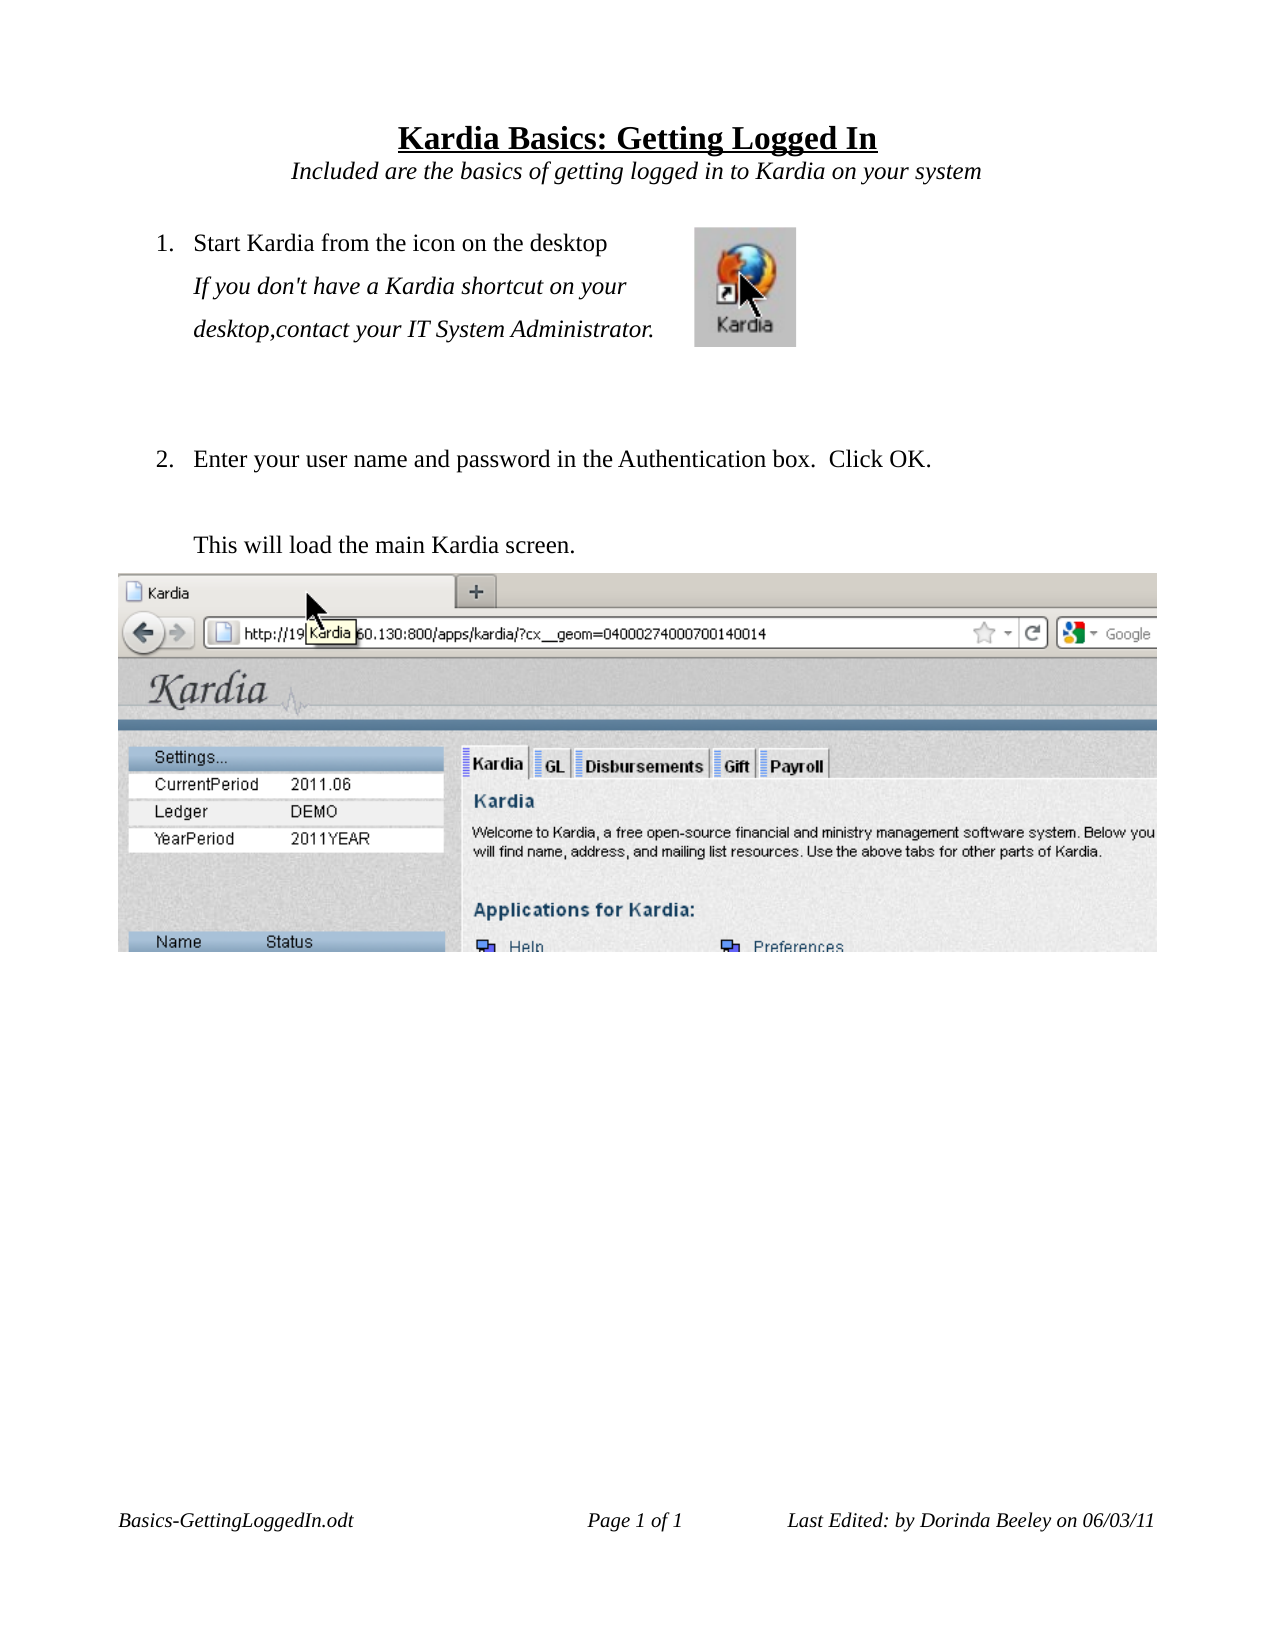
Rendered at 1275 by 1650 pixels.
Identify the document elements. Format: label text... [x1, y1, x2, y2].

list [797, 228, 1157, 257]
text Included are the basics of getting logged in to Kardia on your system [118, 156, 1157, 185]
list If you don't have a Kardia shortcut on your desktop,contact your IT System Administrator. [156, 271, 1157, 386]
text Kardia Basics: Getting Logged In [118, 118, 1157, 156]
list This will load the main Kardia screen. [156, 530, 1157, 559]
picture [693, 226, 797, 347]
list Enter your user name and password in the Authentication box. Click OK. [156, 444, 1157, 516]
picture [118, 573, 1157, 952]
list Start Kardia from the icon on the desktop [156, 228, 693, 257]
